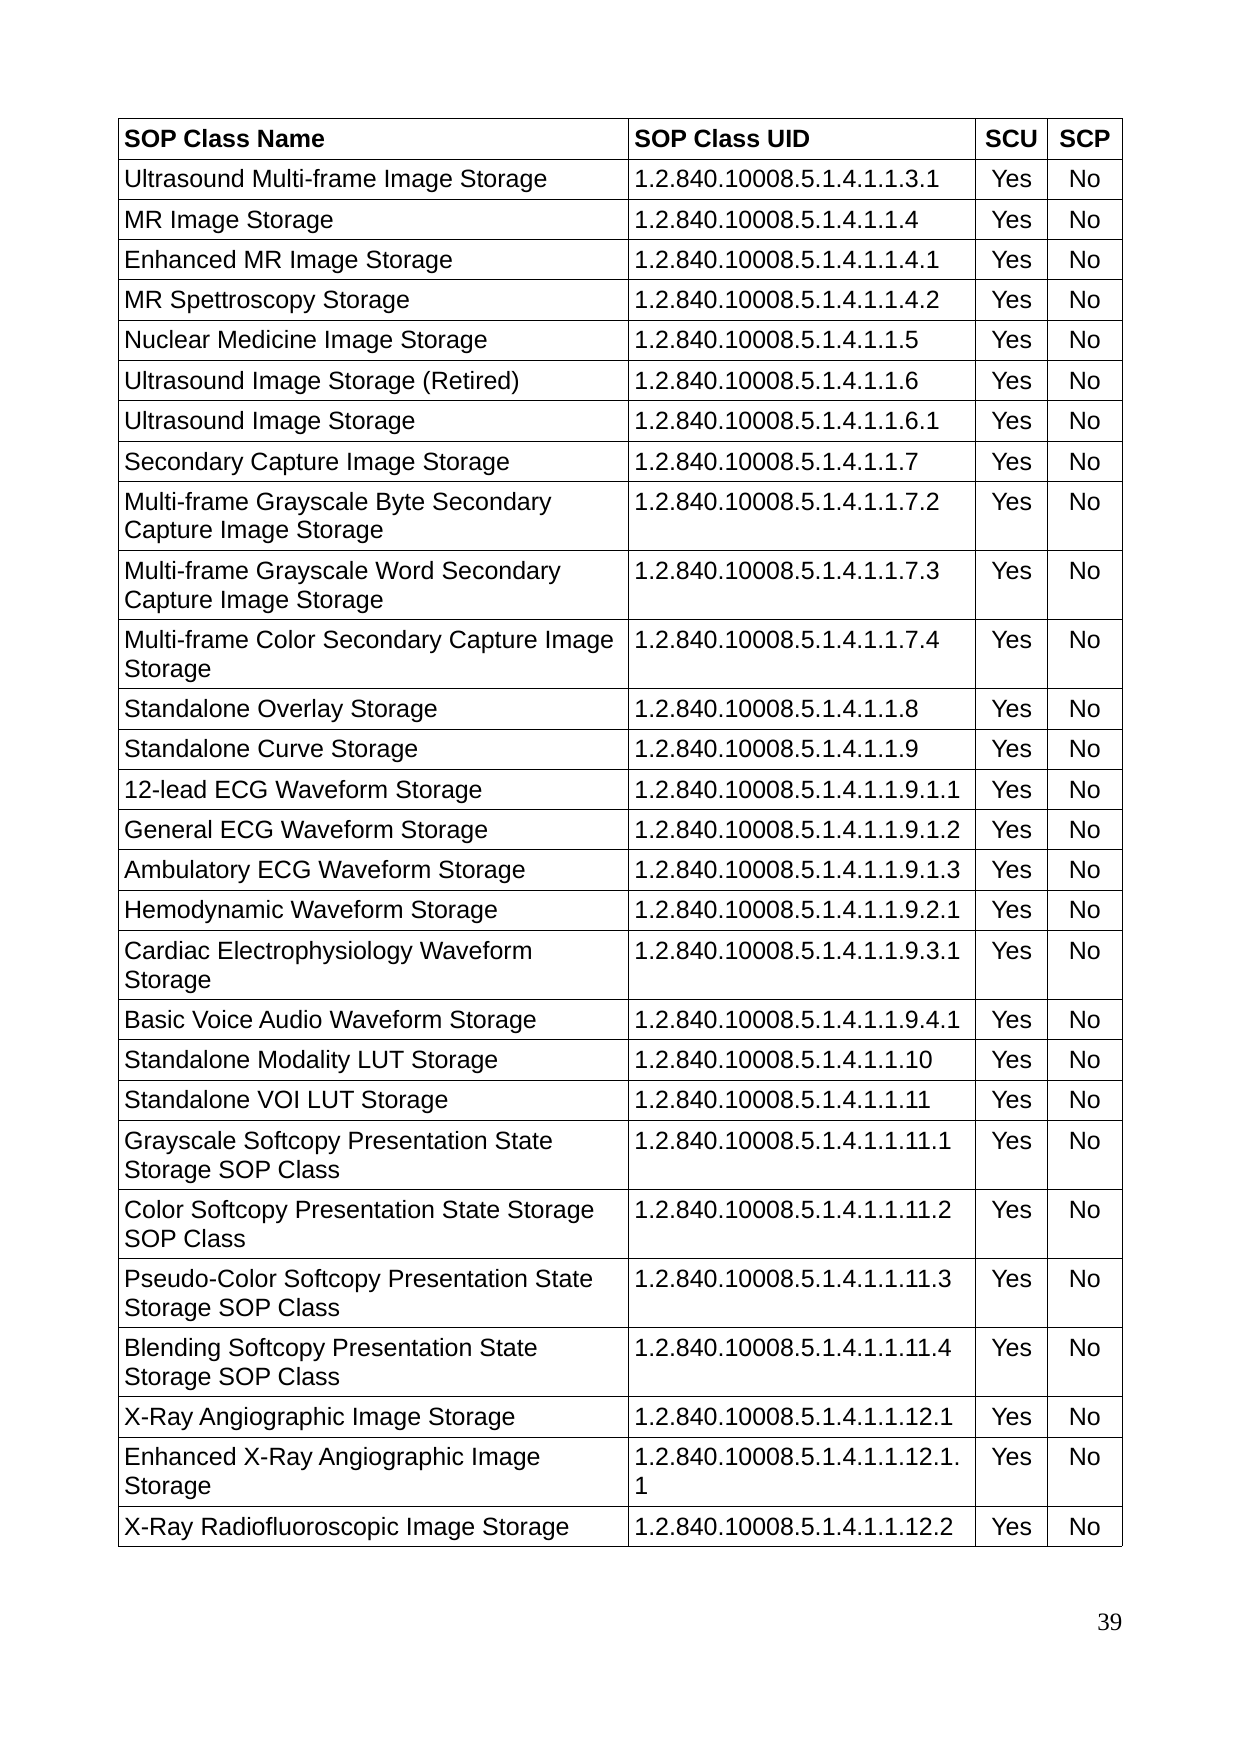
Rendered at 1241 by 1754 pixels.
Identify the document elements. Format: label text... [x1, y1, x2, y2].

table_cell Yes [976, 850, 1047, 890]
table_cell 1.2.840.10008.5.1.4.1.1.11.2 [629, 1190, 975, 1258]
table_cell Yes [976, 620, 1047, 688]
table_cell Blending Softcopy Presentation State Storage SOP Class [119, 1328, 628, 1396]
table_cell MR Spettroscopy Storage [119, 280, 628, 320]
table_cell No [1048, 1259, 1122, 1327]
table_cell Nuclear Medicine Image Storage [119, 321, 628, 360]
table_cell Hemodynamic Waveform Storage [119, 891, 628, 930]
table_cell Yes [976, 1081, 1047, 1120]
table_cell Yes [976, 160, 1047, 199]
table_cell Yes [976, 280, 1047, 320]
table_cell 1.2.840.10008.5.1.4.1.1.9.1.3 [629, 850, 975, 890]
table_cell No [1048, 850, 1122, 890]
table_cell Yes [976, 730, 1047, 769]
table_cell 1.2.840.10008.5.1.4.1.1.9.2.1 [629, 891, 975, 930]
table_cell 1.2.840.10008.5.1.4.1.1.7 [629, 442, 975, 481]
table_cell Yes [976, 482, 1047, 550]
table_cell Color Softcopy Presentation State Storage SOP Class [119, 1190, 628, 1258]
table_cell Yes [976, 810, 1047, 849]
table_cell 1.2.840.10008.5.1.4.1.1.9.4.1 [629, 1000, 975, 1039]
table_cell 1.2.840.10008.5.1.4.1.1.11.1 [629, 1121, 975, 1189]
table_cell No [1048, 1438, 1122, 1506]
table_cell 1.2.840.10008.5.1.4.1.1.5 [629, 321, 975, 360]
table_cell No [1048, 160, 1122, 199]
table_cell Enhanced X-Ray Angiographic Image Storage [119, 1438, 628, 1506]
table_cell No [1048, 240, 1122, 279]
table_cell 1.2.840.10008.5.1.4.1.1.9.1.1 [629, 770, 975, 809]
table_cell Standalone Curve Storage [119, 730, 628, 769]
table_cell No [1048, 620, 1122, 688]
table_cell Yes [976, 1000, 1047, 1039]
table_cell No [1048, 200, 1122, 239]
table_cell No [1048, 1000, 1122, 1039]
table_cell Yes [976, 1259, 1047, 1327]
table_header SOP Class UID [629, 119, 975, 158]
table_cell Cardiac Electrophysiology Waveform Storage [119, 931, 628, 999]
table_cell MR Image Storage [119, 200, 628, 239]
table_cell Yes [976, 361, 1047, 400]
table_cell Yes [976, 1328, 1047, 1396]
table_cell Yes [976, 1190, 1047, 1258]
table_cell Yes [976, 1507, 1047, 1546]
table_cell No [1048, 1507, 1122, 1546]
table_cell No [1048, 1040, 1122, 1080]
table_cell Ultrasound Image Storage [119, 401, 628, 441]
table_cell No [1048, 730, 1122, 769]
table_cell 1.2.840.10008.5.1.4.1.1.12.1 [629, 1397, 975, 1437]
table_cell Yes [976, 240, 1047, 279]
table_cell Standalone Overlay Storage [119, 689, 628, 728]
table_cell 1.2.840.10008.5.1.4.1.1.12.2 [629, 1507, 975, 1546]
table_cell 1.2.840.10008.5.1.4.1.1.10 [629, 1040, 975, 1080]
table_cell 1.2.840.10008.5.1.4.1.1.7.3 [629, 551, 975, 619]
table_cell Ambulatory ECG Waveform Storage [119, 850, 628, 890]
table_cell Yes [976, 1040, 1047, 1080]
table_cell Secondary Capture Image Storage [119, 442, 628, 481]
table_cell Yes [976, 931, 1047, 999]
table_cell No [1048, 810, 1122, 849]
table_cell 1.2.840.10008.5.1.4.1.1.4 [629, 200, 975, 239]
table_cell No [1048, 1121, 1122, 1189]
table_cell Yes [976, 770, 1047, 809]
table_cell Yes [976, 1438, 1047, 1506]
table_cell Grayscale Softcopy Presentation State Storage SOP Class [119, 1121, 628, 1189]
table_header SCU [976, 119, 1047, 158]
table_cell 1.2.840.10008.5.1.4.1.1.11.4 [629, 1328, 975, 1396]
table_cell No [1048, 482, 1122, 550]
table_cell 1.2.840.10008.5.1.4.1.1.9.3.1 [629, 931, 975, 999]
table_cell No [1048, 770, 1122, 809]
table_cell Yes [976, 891, 1047, 930]
table_cell 1.2.840.10008.5.1.4.1.1.11.3 [629, 1259, 975, 1327]
table_cell 1.2.840.10008.5.1.4.1.1.9 [629, 730, 975, 769]
table_cell 1.2.840.10008.5.1.4.1.1.3.1 [629, 160, 975, 199]
table_cell No [1048, 551, 1122, 619]
table_cell 1.2.840.10008.5.1.4.1.1.8 [629, 689, 975, 728]
table_cell No [1048, 361, 1122, 400]
table_cell Standalone Modality LUT Storage [119, 1040, 628, 1080]
table_cell Pseudo-Color Softcopy Presentation State Storage SOP Class [119, 1259, 628, 1327]
table_cell Ultrasound Multi-frame Image Storage [119, 160, 628, 199]
table_cell No [1048, 401, 1122, 441]
table_cell No [1048, 1328, 1122, 1396]
table_cell Yes [976, 1397, 1047, 1437]
table_cell Multi-frame Grayscale Word Secondary Capture Image Storage [119, 551, 628, 619]
table_cell No [1048, 1081, 1122, 1120]
table_cell No [1048, 321, 1122, 360]
table_cell Multi-frame Color Secondary Capture Image Storage [119, 620, 628, 688]
table_cell 12-lead ECG Waveform Storage [119, 770, 628, 809]
table_cell 1.2.840.10008.5.1.4.1.1.9.1.2 [629, 810, 975, 849]
table_cell 1.2.840.10008.5.1.4.1.1.7.2 [629, 482, 975, 550]
table_cell Multi-frame Grayscale Byte Secondary Capture Image Storage [119, 482, 628, 550]
table_cell 1.2.840.10008.5.1.4.1.1.4.1 [629, 240, 975, 279]
table_header SCP [1048, 119, 1122, 158]
table_cell Yes [976, 401, 1047, 441]
table_cell No [1048, 689, 1122, 728]
table_cell Ultrasound Image Storage (Retired) [119, 361, 628, 400]
table_cell General ECG Waveform Storage [119, 810, 628, 849]
table_cell No [1048, 442, 1122, 481]
table_header SOP Class Name [119, 119, 628, 158]
table_cell X-Ray Angiographic Image Storage [119, 1397, 628, 1437]
table_cell 1.2.840.10008.5.1.4.1.1.6 [629, 361, 975, 400]
table_cell Yes [976, 689, 1047, 728]
table_cell Yes [976, 1121, 1047, 1189]
table_cell Yes [976, 442, 1047, 481]
table_cell 1.2.840.10008.5.1.4.1.1.11 [629, 1081, 975, 1120]
table_cell Yes [976, 200, 1047, 239]
table_cell No [1048, 891, 1122, 930]
table_cell 1.2.840.10008.5.1.4.1.1.7.4 [629, 620, 975, 688]
table_cell Yes [976, 551, 1047, 619]
table_cell Standalone VOI LUT Storage [119, 1081, 628, 1120]
table_cell No [1048, 1190, 1122, 1258]
table_cell Yes [976, 321, 1047, 360]
table_cell 1.2.840.10008.5.1.4.1.1.4.2 [629, 280, 975, 320]
table_cell 1.2.840.10008.5.1.4.1.1.6.1 [629, 401, 975, 441]
table_cell No [1048, 1397, 1122, 1437]
table_cell X-Ray Radiofluoroscopic Image Storage [119, 1507, 628, 1546]
table_cell No [1048, 280, 1122, 320]
table_cell Basic Voice Audio Waveform Storage [119, 1000, 628, 1039]
table_cell 1.2.840.10008.5.1.4.1.1.12.1.1 [629, 1438, 975, 1506]
table_cell No [1048, 931, 1122, 999]
table_cell Enhanced MR Image Storage [119, 240, 628, 279]
